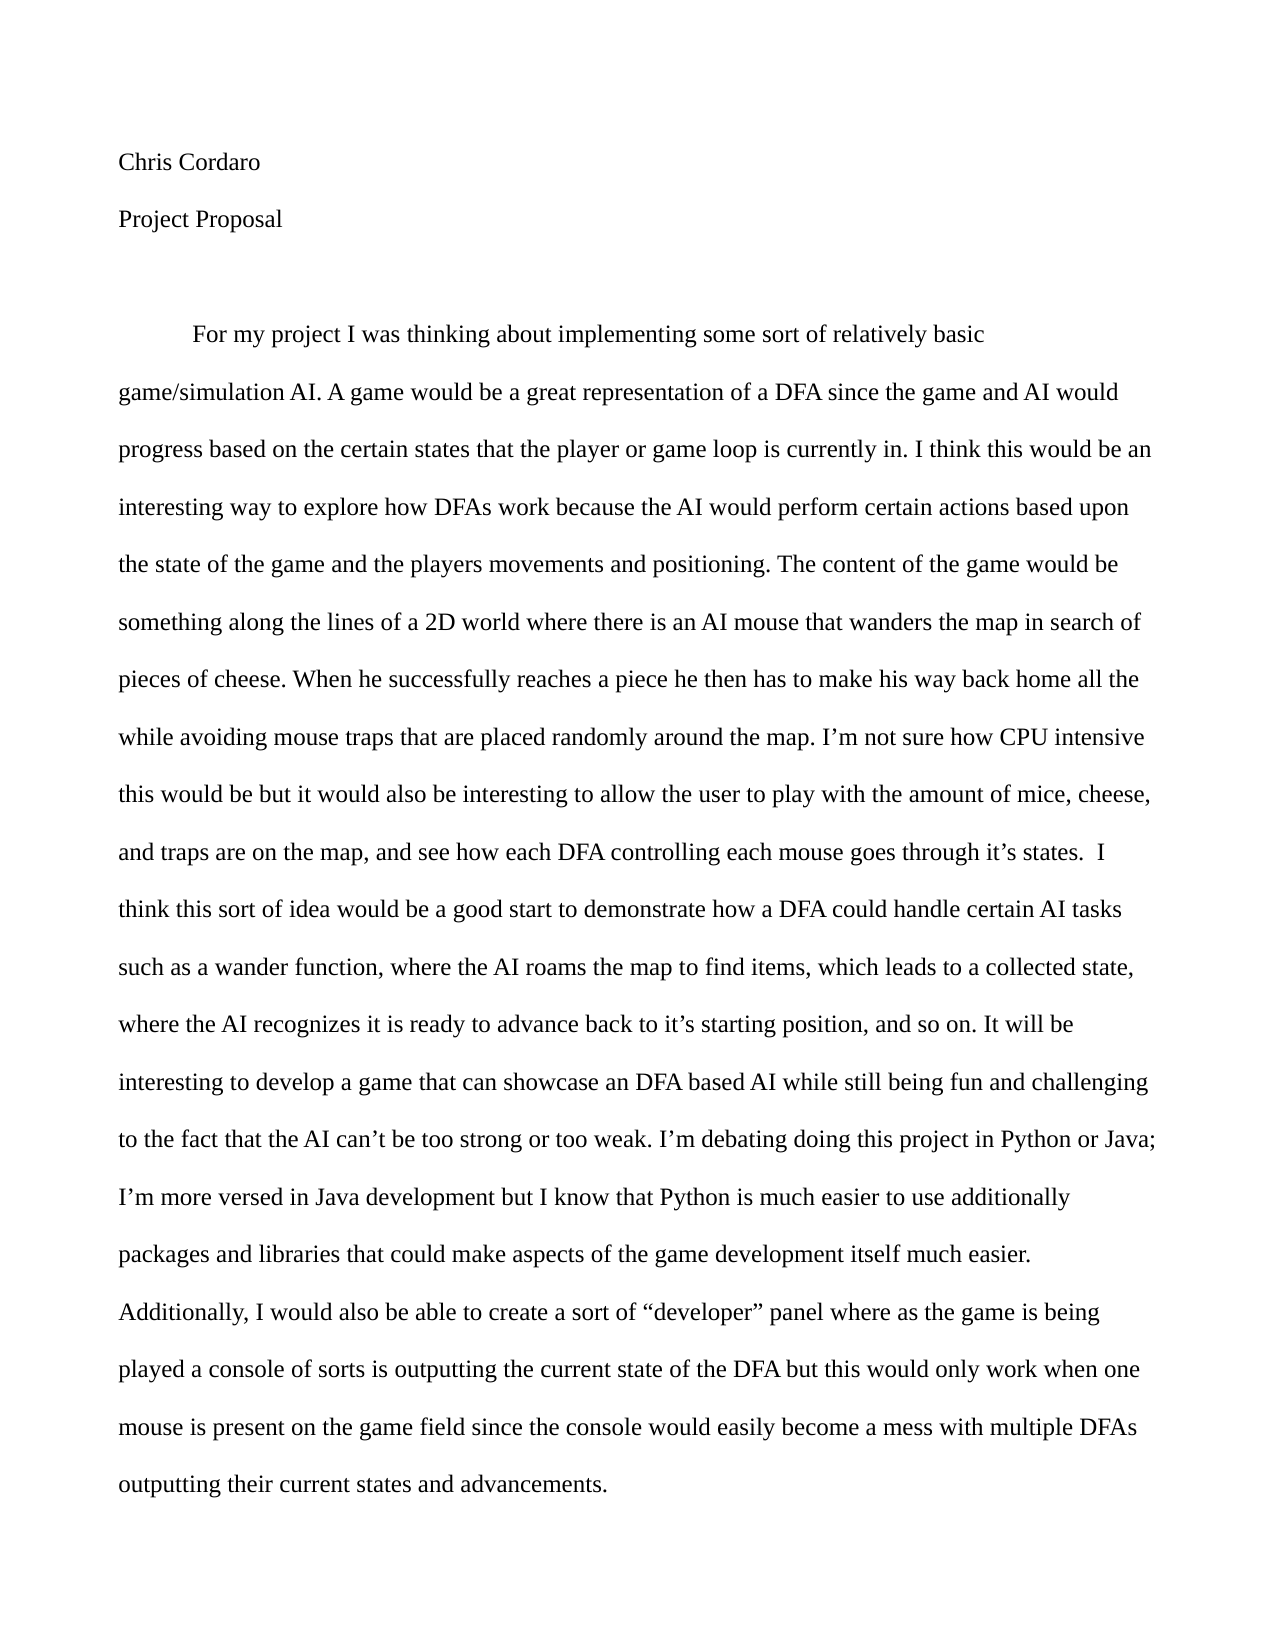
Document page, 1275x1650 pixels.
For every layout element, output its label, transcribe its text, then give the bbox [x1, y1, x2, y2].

text For my project I was thinking about implementing some sort of relatively basic game/simulation AI. A game would be a great representation of a DFA since the game and AI would progress based on the certain states that the player or game loop is currently in. I think this would be an interesting way to explore how DFAs work because the AI would perform certain actions based upon the state of the game and the players movements and positioning. The content of the game would be something along the lines of a 2D world where there is an AI mouse that wanders the map in search of pieces of cheese. When he successfully reaches a piece he then has to make his way back home all the while avoiding mouse traps that are placed randomly around the map. I’m not sure how CPU intensive this would be but it would also be interesting to allow the user to play with the amount of mice, cheese, and traps are on the map, and see how each DFA controlling each mouse goes through it’s states. I think this sort of idea would be a good start to demonstrate how a DFA could handle certain AI tasks such as a wander function, where the AI roams the map to find items, which leads to a collected state, where the AI recognizes it is ready to advance back to it’s starting position, and so on. It will be interesting to develop a game that can showcase an DFA based AI while still being fun and challenging to the fact that the AI can’t be too strong or too weak. I’m debating doing this project in Python or Java; I’m more versed in Java development but I know that Python is much easier to use additionally packages and libraries that could make aspects of the game development itself much easier. Additionally, I would also be able to create a sort of “developer” panel where as the game is being played a console of sorts is outputting the current state of the DFA but this would only work when one mouse is present on the game field since the console would easily become a mess with multiple DFAs outputting their current states and advancements. [118, 319, 1157, 1498]
text Chris Cordaro [118, 147, 1157, 176]
text Project Proposal [118, 204, 1157, 233]
